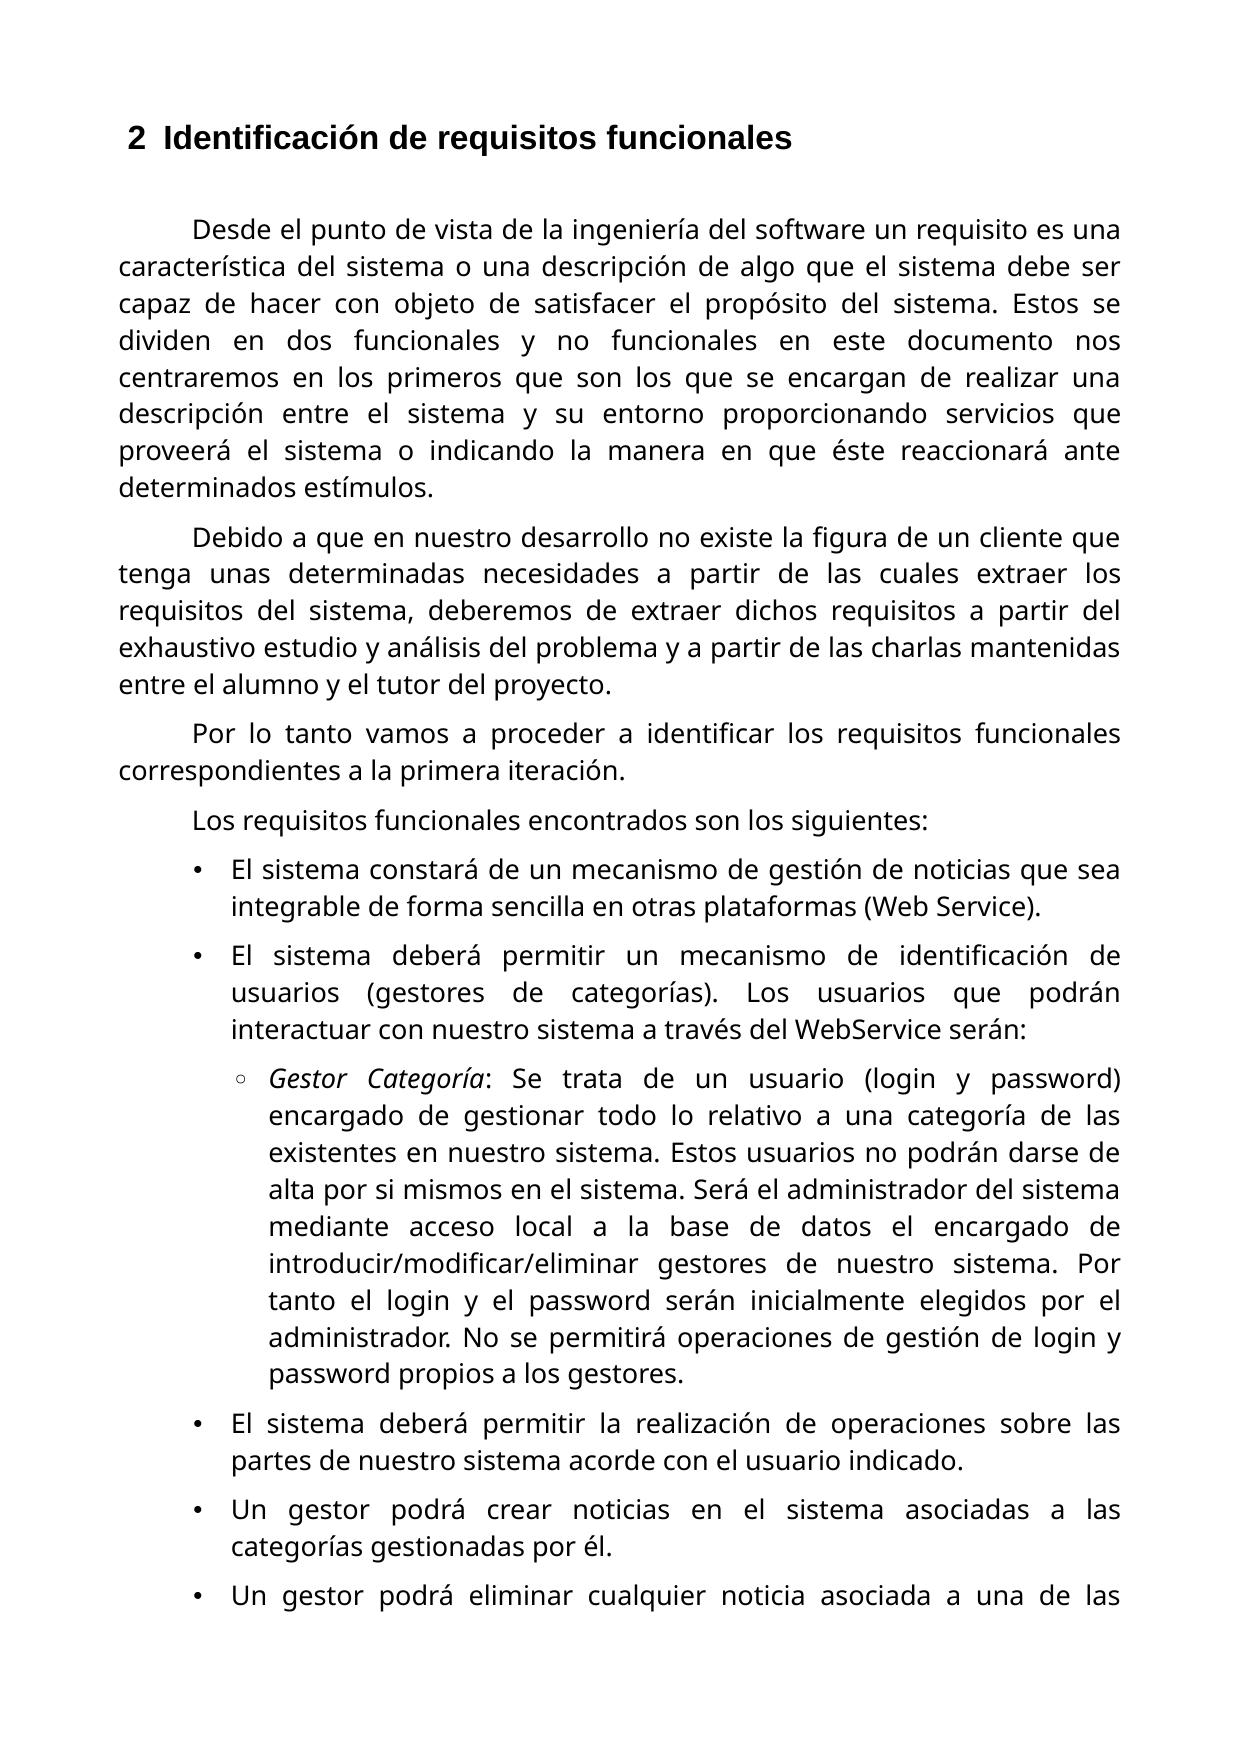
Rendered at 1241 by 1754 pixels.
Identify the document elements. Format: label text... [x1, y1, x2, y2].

text Debido a que en nuestro desarrollo no existe la figura de un cliente que tenga unas determinadas necesidades a partir de las cuales extraer los requisitos del sistema, deberemos de extraer dichos requisitos a partir del exhaustivo estudio y análisis del problema y a partir de las charlas mantenidas entre el alumno y el tutor del proyecto. [118, 518, 1122, 702]
list Un gestor podrá crear noticias en el sistema asociadas a las categorías gestionadas por él. [193, 1491, 1122, 1564]
list Gestor Categoría: Se trata de un usuario (login y password) encargado de gestionar todo lo relativo a una categoría de las existentes en nuestro sistema. Estos usuarios no podrán darse de alta por si mismos en el sistema. Será el administrador del sistema mediante acceso local a la base de datos el encargado de introducir/modificar/eliminar gestores de nuestro sistema. Por tanto el login y el password serán inicialmente elegidos por el administrador. No se permitirá operaciones de gestión de login y password propios a los gestores. [231, 1060, 1122, 1392]
list El sistema deberá permitir la realización de operaciones sobre las partes de nuestro sistema acorde con el usuario indicado. [193, 1404, 1122, 1478]
list El sistema deberá permitir un mecanismo de identificación de usuarios (gestores de categorías). Los usuarios que podrán interactuar con nuestro sistema a través del WebService serán: [193, 937, 1122, 1047]
list El sistema constará de un mecanismo de gestión de noticias que sea integrable de forma sencilla en otras plataformas (Web Service). [193, 851, 1122, 924]
text Los requisitos funcionales encontrados son los siguientes: [118, 801, 1122, 838]
text Por lo tanto vamos a proceder a identificar los requisitos funcionales correspondientes a la primera iteración. [118, 715, 1122, 789]
subtitle Identificación de requisitos funcionales [118, 118, 1122, 157]
list Un gestor podrá eliminar cualquier noticia asociada a una de las [193, 1577, 1122, 1614]
text Desde el punto de vista de la ingeniería del software un requisito es una característica del sistema o una descripción de algo que el sistema debe ser capaz de hacer con objeto de satisfacer el propósito del sistema. Estos se dividen en dos funcionales y no funcionales en este documento nos centraremos en los primeros que son los que se encargan de realizar una descripción entre el sistema y su entorno proporcionando servicios que proveerá el sistema o indicando la manera en que éste reaccionará ante determinados estímulos. [118, 211, 1122, 506]
